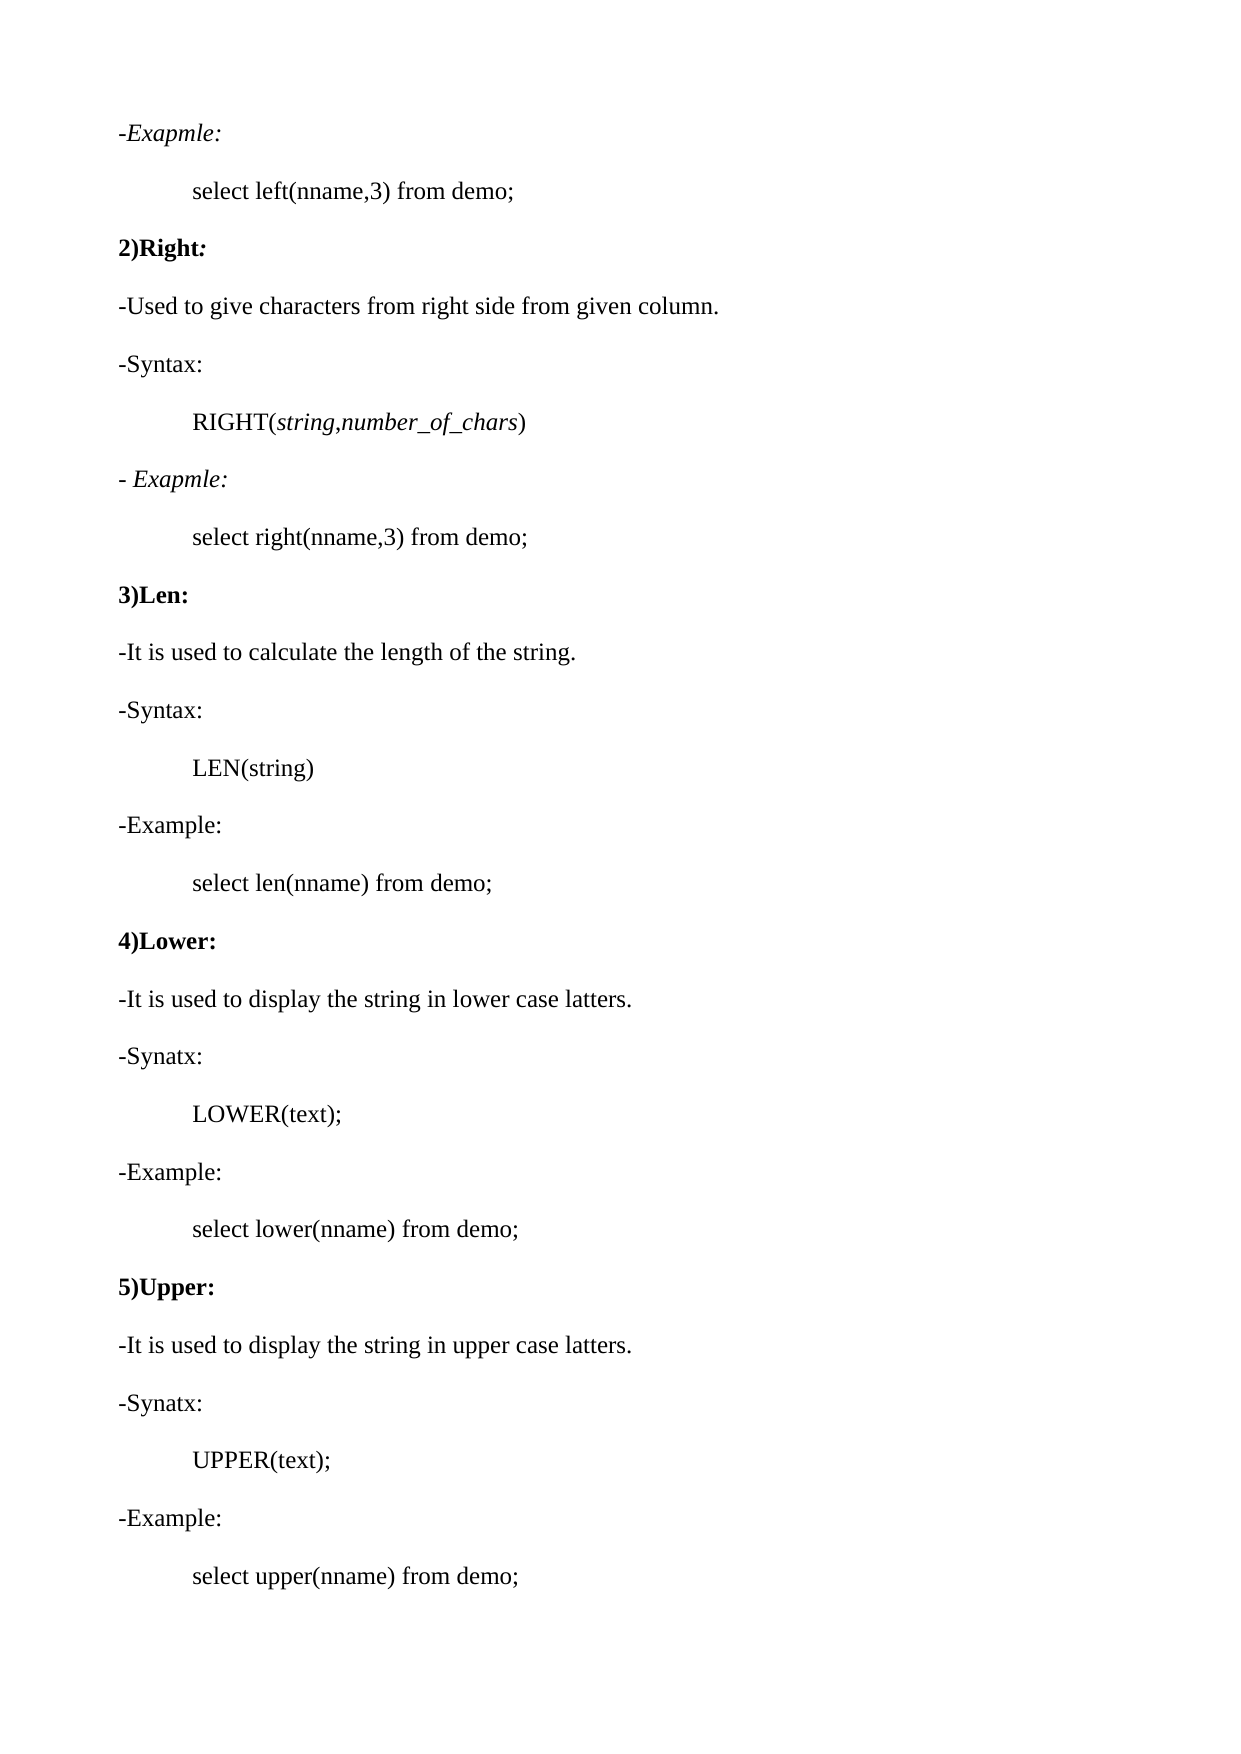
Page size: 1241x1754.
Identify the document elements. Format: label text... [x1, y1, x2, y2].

text select upper(nname) from demo; [118, 1561, 1122, 1589]
text -It is used to calculate the length of the string. [118, 637, 1122, 666]
text select lower(nname) from demo; [118, 1214, 1122, 1243]
text select left(nname,3) from demo; [118, 176, 1122, 204]
text UPPER(text); [118, 1445, 1122, 1474]
text 3)Len: [118, 580, 1122, 608]
text -Example: [118, 1503, 1122, 1532]
text -Example: [118, 811, 1122, 839]
text 4)Lower: [118, 926, 1122, 955]
text -Synatx: [118, 1388, 1122, 1416]
text LOWER(text); [118, 1099, 1122, 1128]
text 2)Right: [118, 233, 1122, 262]
text -Exapmle: [118, 118, 1122, 147]
text -It is used to display the string in upper case latters. [118, 1330, 1122, 1359]
text select len(nname) from demo; [118, 868, 1122, 897]
text RIGHT(string,number_of_chars) [118, 407, 1122, 435]
text -Syntax: [118, 349, 1122, 378]
text - Exapmle: [118, 464, 1122, 493]
text -Syntax: [118, 695, 1122, 724]
text -It is used to display the string in lower case latters. [118, 984, 1122, 1012]
text select right(nname,3) from demo; [118, 522, 1122, 551]
text -Synatx: [118, 1041, 1122, 1070]
text -Used to give characters from right side from given column. [118, 291, 1122, 320]
text 5)Upper: [118, 1272, 1122, 1301]
text -Example: [118, 1157, 1122, 1186]
text LEN(string) [118, 753, 1122, 782]
